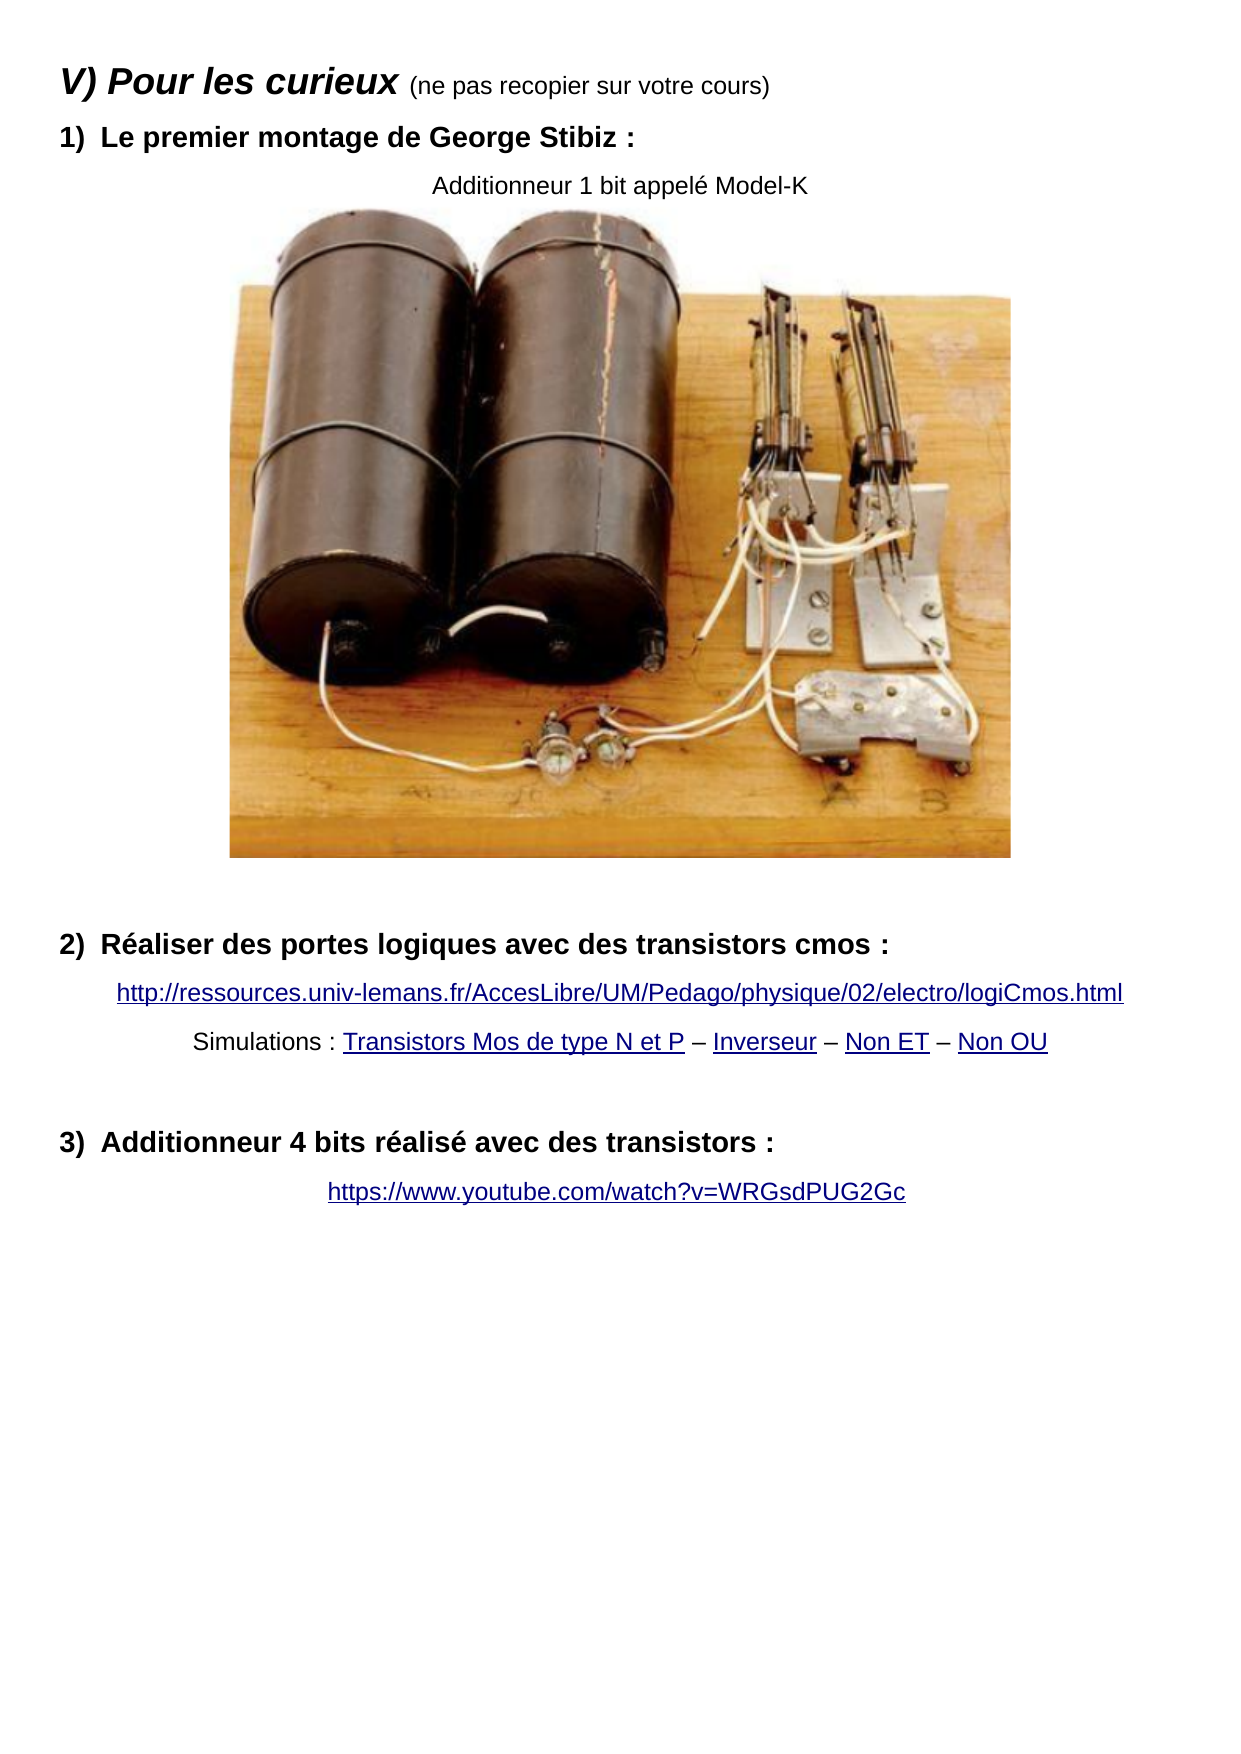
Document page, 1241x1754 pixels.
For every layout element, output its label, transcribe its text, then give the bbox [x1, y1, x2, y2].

picture [229, 200, 1011, 858]
text Additionneur 1 bit appelé Model-K [59, 171, 1181, 200]
list Pour les curieux (ne pas recopier sur votre cours) [59, 59, 1181, 102]
text Simulations : Transistors Mos de type N et P – Inverseur – Non ET – Non OU [59, 1027, 1181, 1056]
list Additionneur 4 bits réalisé avec des transistors : [59, 1125, 1181, 1159]
text https://www.youtube.com/watch?v=WRGsdPUG2Gc [59, 1177, 1181, 1205]
text http://ressources.univ-lemans.fr/AccesLibre/UM/Pedago/physique/02/electro/logiCmos.html [59, 978, 1181, 1007]
list Le premier montage de George Stibiz : [59, 120, 1181, 153]
list Réaliser des portes logiques avec des transistors cmos : [59, 927, 1181, 961]
